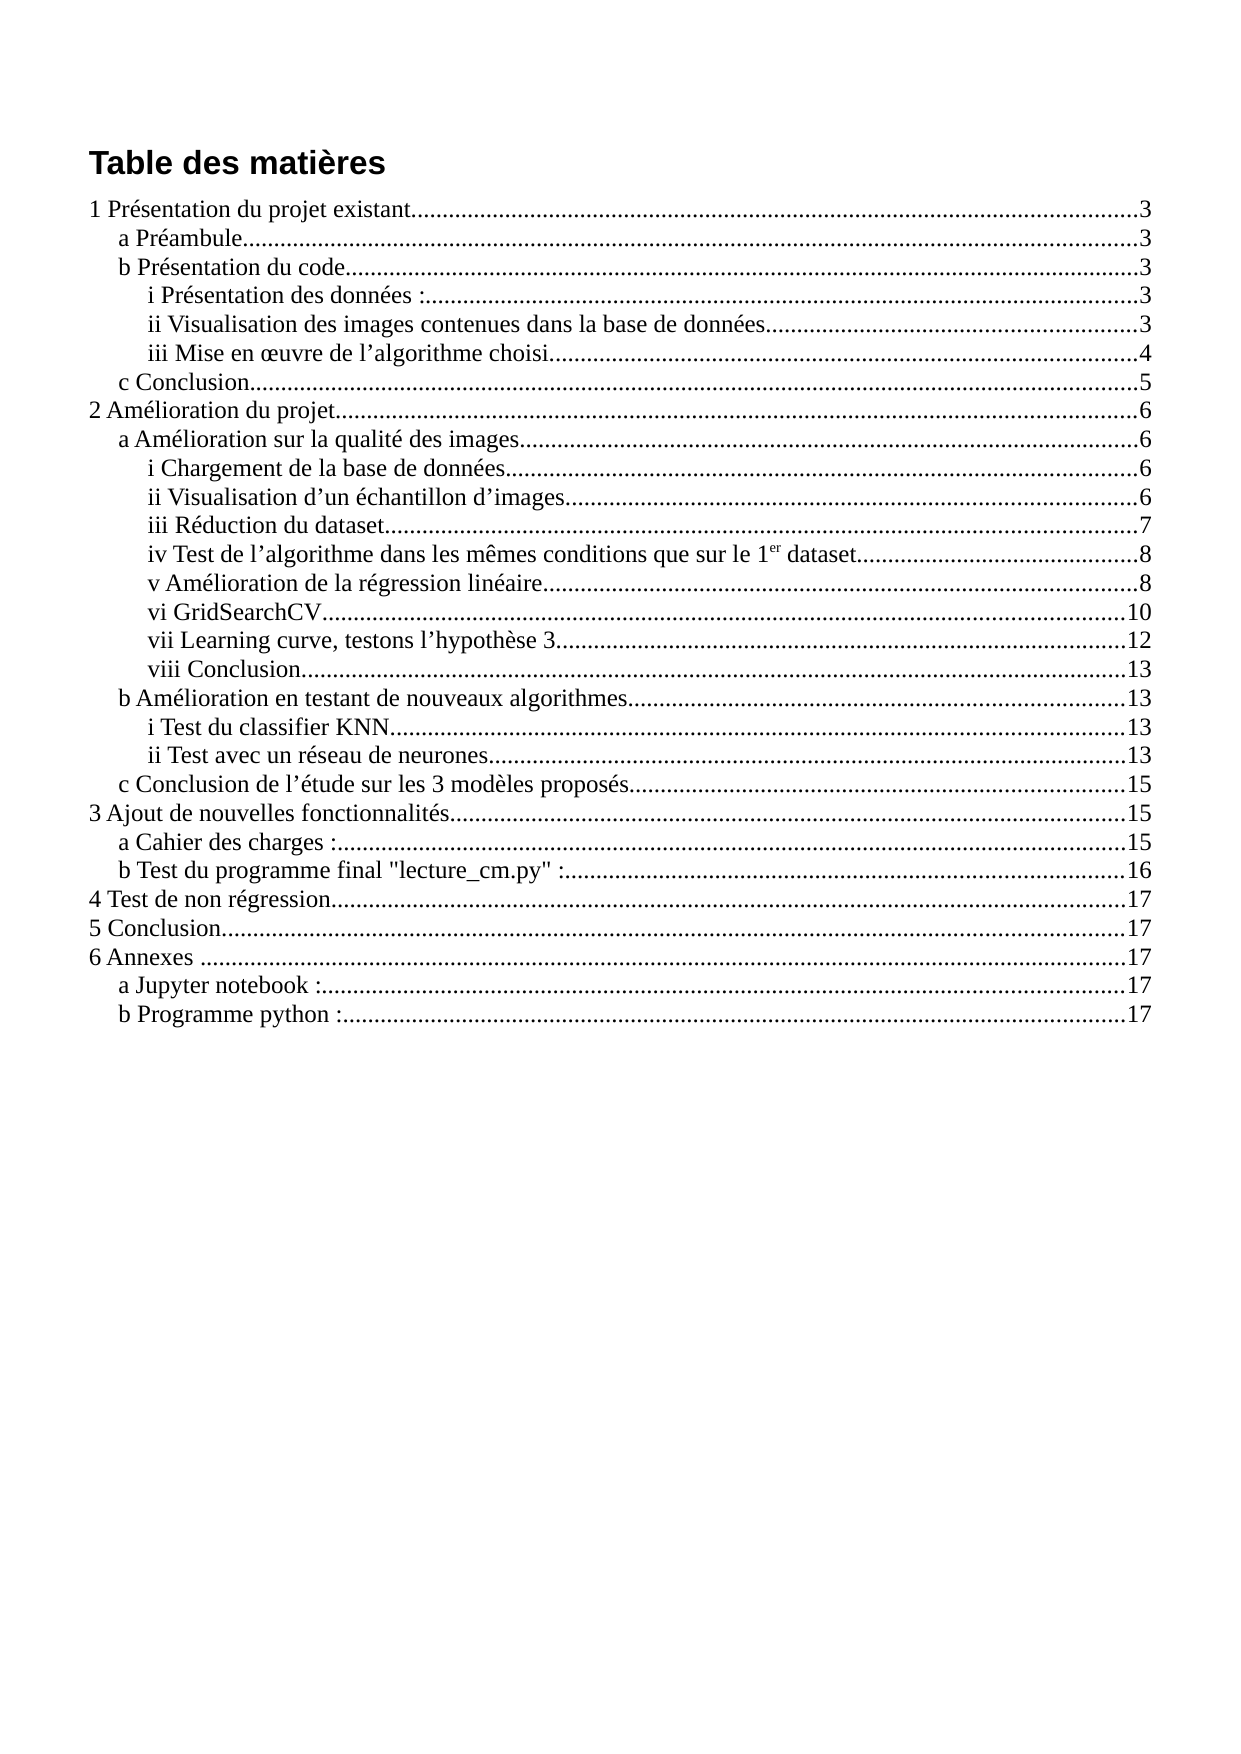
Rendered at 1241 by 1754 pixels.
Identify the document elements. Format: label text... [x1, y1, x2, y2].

text c Conclusion. 5 [118, 367, 1152, 395]
text a Amélioration sur la qualité des images. 6 [118, 424, 1152, 453]
text b Présentation du code. 3 [118, 252, 1152, 280]
text 4 Test de non régression. 17 [88, 884, 1152, 913]
text a Jupyter notebook : 17 [118, 970, 1152, 999]
text b Programme python : 17 [118, 999, 1152, 1028]
text a Cahier des charges : 15 [118, 827, 1152, 855]
text ii Test avec un réseau de neurones. 13 [147, 740, 1152, 769]
text i Présentation des données : 3 [147, 280, 1152, 309]
text v Amélioration de la régression linéaire. 8 [147, 568, 1152, 597]
text ii Visualisation des images contenues dans la base de données. 3 [147, 309, 1152, 338]
text iv Test de l’algorithme dans les mêmes conditions que sur le 1er dataset. 8 [147, 539, 1152, 568]
text i Test du classifier KNN. 13 [147, 712, 1152, 740]
text vi GridSearchCV 10 [147, 597, 1152, 625]
text iii Mise en œuvre de l’algorithme choisi. 4 [147, 338, 1152, 367]
text c Conclusion de l’étude sur les 3 modèles proposés 15 [118, 769, 1152, 798]
text a Préambule. 3 [118, 223, 1152, 252]
text 6 Annexes . 17 [88, 942, 1152, 970]
text iii Réduction du dataset. 7 [147, 510, 1152, 539]
subtitle Table des matières [88, 143, 1152, 182]
text 3 Ajout de nouvelles fonctionnalités. 15 [88, 798, 1152, 827]
text b Test du programme final "lecture_cm.py" : 16 [118, 855, 1152, 884]
text i Chargement de la base de données. 6 [147, 453, 1152, 482]
text ii Visualisation d’un échantillon d’images. 6 [147, 482, 1152, 510]
text b Amélioration en testant de nouveaux algorithmes. 13 [118, 683, 1152, 712]
text 2 Amélioration du projet 6 [88, 395, 1152, 424]
text viii Conclusion. 13 [147, 654, 1152, 683]
text vii Learning curve, testons l’hypothèse 3. 12 [147, 625, 1152, 654]
text 5 Conclusion. 17 [88, 913, 1152, 942]
text 1 Présentation du projet existant. 3 [88, 194, 1152, 223]
